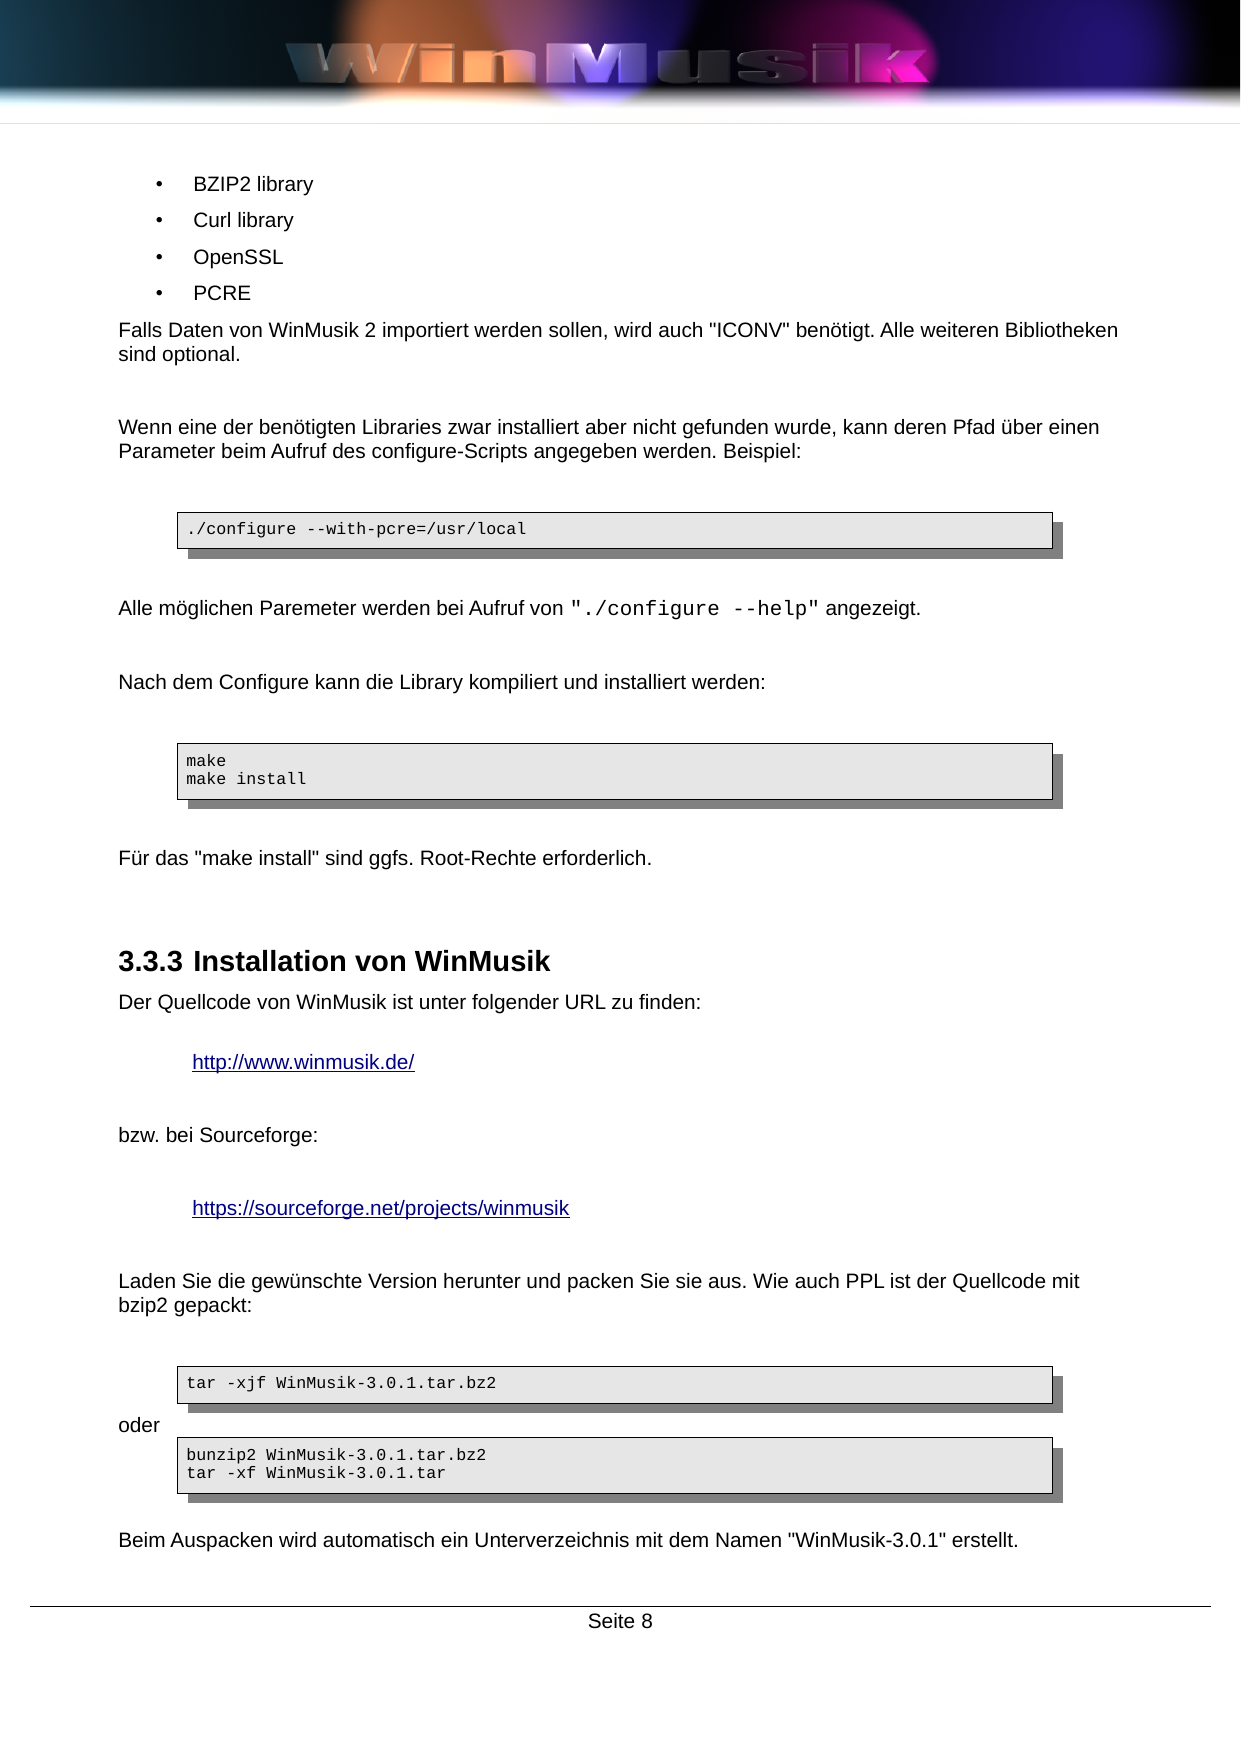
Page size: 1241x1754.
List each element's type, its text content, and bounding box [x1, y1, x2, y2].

list OpenSSL [156, 245, 1122, 269]
text bunzip2 WinMusik-3.0.1.tar.bz2 [178, 1438, 1052, 1456]
list Curl library [156, 208, 1122, 232]
text Nach dem Configure kann die Library kompiliert und installiert werden: [118, 670, 1122, 694]
text ./configure --with-pcre=/usr/local [178, 513, 1052, 548]
list PCRE [156, 281, 1122, 305]
text Beim Auspacken wird automatisch ein Unterverzeichnis mit dem Namen "WinMusik-3.0.1" erstellt. [118, 1527, 1122, 1551]
text bzw. bei Sourceforge: [118, 1123, 1122, 1147]
text tar -xf WinMusik-3.0.1.tar [178, 1456, 1052, 1493]
text Für das "make install" sind ggfs. Root-Rechte erforderlich. [118, 846, 1122, 870]
text make [178, 744, 1052, 762]
text oder [118, 1413, 1122, 1437]
text http://www.winmusik.de/ [192, 1050, 1122, 1074]
text Der Quellcode von WinMusik ist unter folgender URL zu finden: [118, 990, 1122, 1014]
text Wenn eine der benötigten Libraries zwar installiert aber nicht gefunden wurde, kann deren Pfad über einen Parameter beim Aufruf des configure-Scripts angegeben werden. Beispiel: [118, 415, 1122, 463]
subtitle Installation von WinMusik [118, 944, 1122, 977]
list BZIP2 library [156, 172, 1122, 196]
text Falls Daten von WinMusik 2 importiert werden sollen, wird auch "ICONV" benötigt. Alle weiteren Bibliotheken sind optional. [118, 318, 1122, 366]
text tar -xjf WinMusik-3.0.1.tar.bz2 [178, 1367, 1052, 1403]
text https://sourceforge.net/projects/winmusik [118, 1196, 1122, 1220]
text make install [178, 762, 1052, 799]
text Alle möglichen Paremeter werden bei Aufruf von "./configure --help" angezeigt. [118, 595, 1122, 621]
text Laden Sie die gewünschte Version herunter und packen Sie sie aus. Wie auch PPL ist der Quellcode mit bzip2 gepackt: [118, 1269, 1122, 1317]
